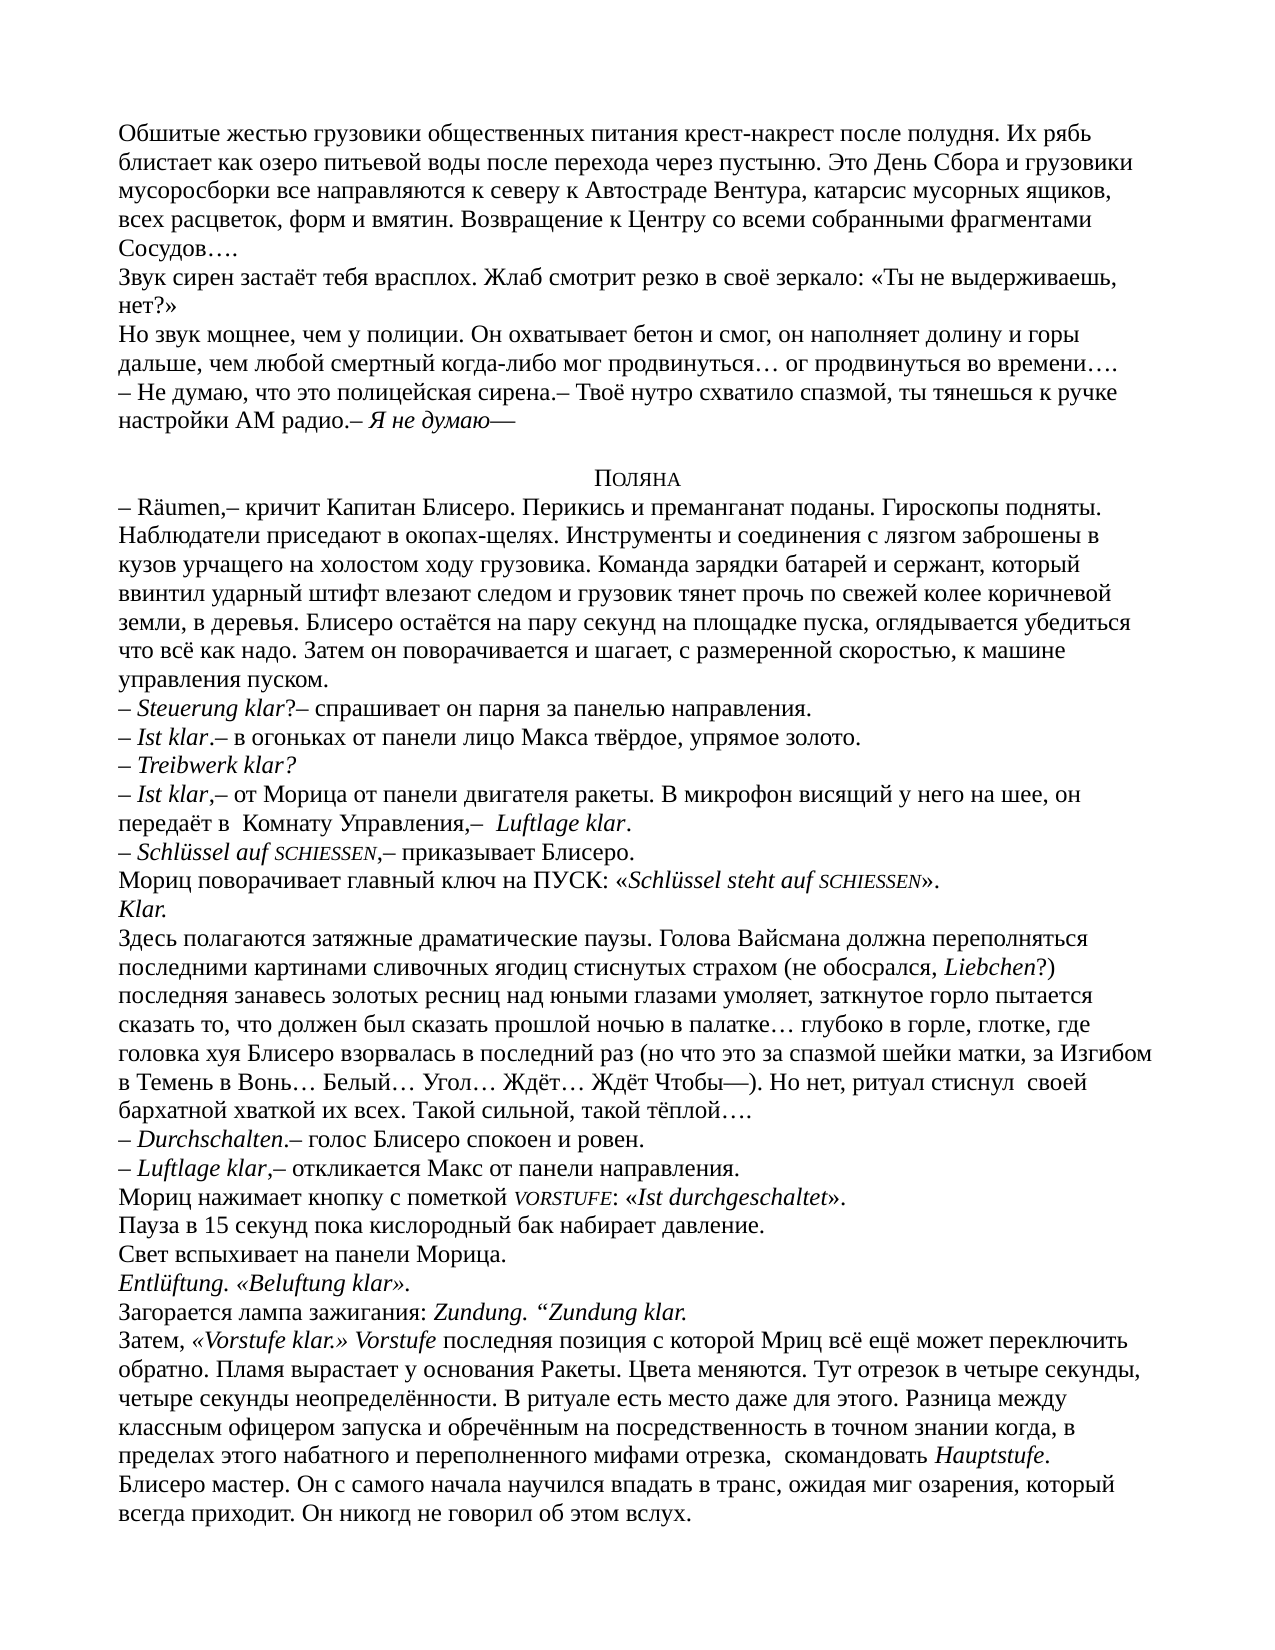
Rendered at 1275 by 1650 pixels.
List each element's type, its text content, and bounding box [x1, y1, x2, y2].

text Но звук мощнее, чем у полиции. Он охватывает бетон и смог, он наполняет долину и горы дальше, чем любой смертный когда-либо мог продвинуться… ог продвинуться во времени…. [118, 319, 1157, 377]
text – Steuerung klar?– спрашивает он парня за панелью направления. [118, 693, 1157, 722]
text Блисеро мастер. Он с самого начала научился впадать в транс, ожидая миг озарения, который всегда приходит. Он никогд не говорил об этом вслух. [118, 1469, 1157, 1527]
text – Ist klar,– от Морица от панели двигателя ракеты. В микрофон висящий у него на шее, он передаёт в Комнату Управления,– Luftlage klar. [118, 779, 1157, 837]
text – Durchschalten.– голос Блисеро спокоен и ровен. [118, 1124, 1157, 1153]
text – Ist klar.– в огоньках от панели лицо Макса твёрдое, упрямое золото. [118, 722, 1157, 751]
text Звук сирен застаёт тебя врасплох. Жлаб смотрит резко в своё зеркало: «Ты не выдерживаешь, нет?» [118, 262, 1157, 319]
text Пауза в 15 секунд пока кислородный бак набирает давление. [118, 1211, 1157, 1239]
text Обшитые жестью грузовики общественных питания крест-накрест после полудня. Их рябь блистает как озеро питьевой воды после перехода через пустыню. Это День Сбора и грузовики мусоросборки все направляются к северу к Автостраде Вентура, катарсис мусорных ящиков, всех расцветок, форм и вмятин. Возвращение к Центру со всеми собранными фрагментами Сосудов…. [118, 118, 1157, 262]
text Поляна [118, 463, 1157, 492]
text Свет вспыхивает на панели Морица. [118, 1239, 1157, 1268]
text Мориц поворачивает главный ключ на ПУСК: «Schlüssel steht auf schiessen». [118, 866, 1157, 894]
text Загорается лампа зажигания: Zundung. “Zundung klar. [118, 1297, 1157, 1326]
text Entlüftung. «Beluftung klar». [118, 1268, 1157, 1297]
text – Schlüssel auf schiessen,– приказывает Блисеро. [118, 837, 1157, 866]
text – Luftlage klar,– откликается Макс от панели направления. [118, 1153, 1157, 1182]
text Здесь полагаются затяжные драматические паузы. Голова Вайсмана должна переполняться последними картинами сливочных ягодиц стиснутых страхом (не обосрался, Liebchen?) последняя занавесь золотых ресниц над юными глазами умоляет, заткнутое горло пытается сказать то, что должен был сказать прошлой ночью в палатке… глубоко в горле, глотке, где головка хуя Блисеро взорвалась в последний раз (но что это за спазмой шейки матки, за Изгибом в Темень в Вонь… Белый… Угол… Ждёт… Ждёт Чтобы—). Но нет, ритуал стиснул своей бархатной хваткой их всех. Такой сильной, такой тёплой…. [118, 923, 1157, 1124]
text – Не думаю, что это полицейская сирена.– Твоё нутро схватило спазмой, ты тянешься к ручке настройки АМ радио.– Я не думаю— [118, 377, 1157, 434]
text Мориц нажимает кнопку с пометкой vorstufe: «Ist durchgeschaltet». [118, 1182, 1157, 1211]
text – Treibwerk klar? [118, 751, 1157, 779]
text – Räumen,– кричит Капитан Блисеро. Перикись и преманганат поданы. Гироскопы подняты. Наблюдатели приседают в окопах-щелях. Инструменты и соединения с лязгом заброшены в кузов урчащего на холостом ходу грузовика. Команда зарядки батарей и сержант, который ввинтил ударный штифт влезают следом и грузовик тянет прочь по свежей колее коричневой земли, в деревья. Блисеро остаётся на пару секунд на площадке пуска, оглядывается убедиться что всё как надо. Затем он поворачивается и шагает, с размеренной скоростью, к машине управления пуском. [118, 492, 1157, 693]
text Klar. [118, 894, 1157, 923]
text Затем, «Vorstufe klar.» Vorstufe последняя позиция с которой Мриц всё ещё может переключить обратно. Пламя вырастает у основания Ракеты. Цвета меняются. Тут отрезок в четыре секунды, четыре секунды неопределённости. В ритуале есть место даже для этого. Разница между классным офицером запуска и обречённым на посредственность в точном знании когда, в пределах этого набатного и переполненного мифами отрезка, скомандовать Hauptstufe. [118, 1326, 1157, 1469]
